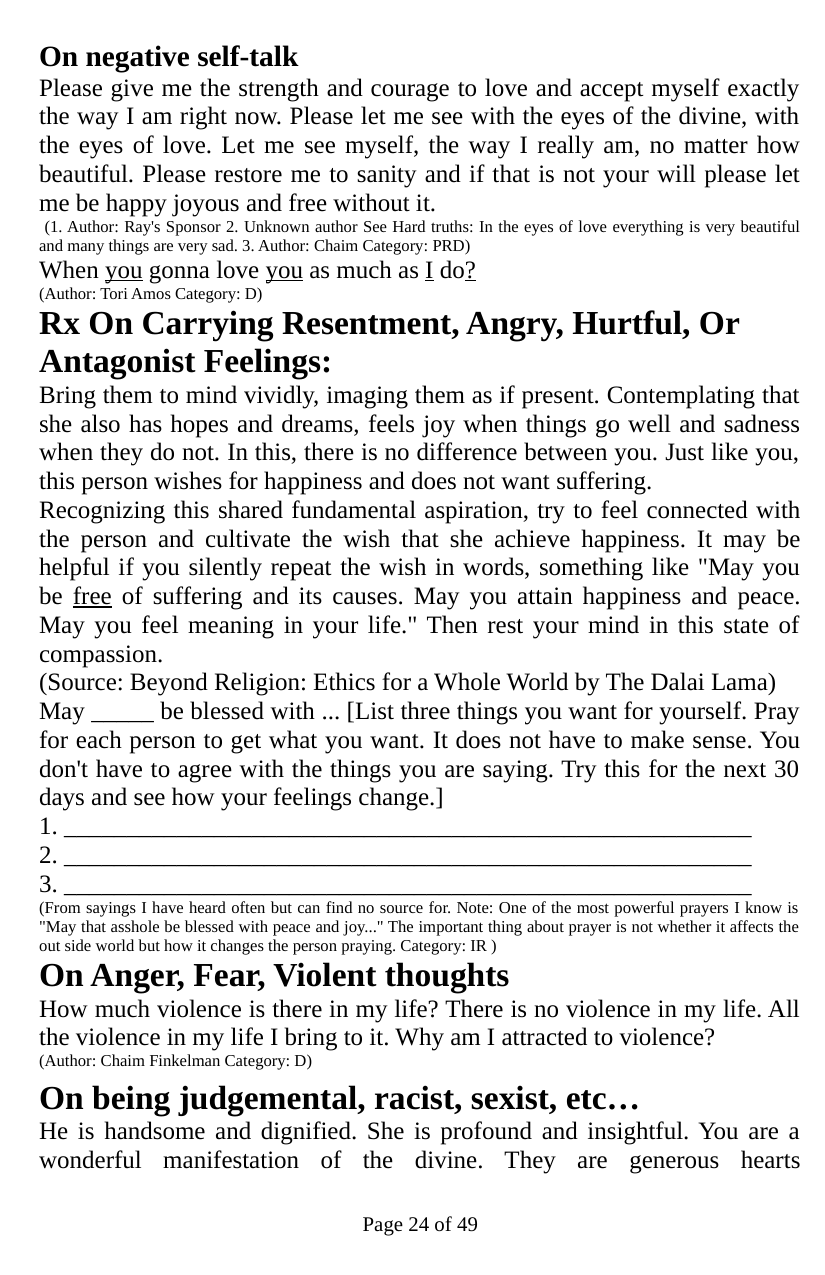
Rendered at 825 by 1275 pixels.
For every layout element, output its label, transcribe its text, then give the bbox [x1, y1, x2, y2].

text How much violence is there in my life? There is no violence in my life. All the violence in my life I bring to it. Why am I attracted to violence? [39, 994, 801, 1051]
text (From sayings I have heard often but can find no source for. Note: One of the most powerful prayers I know is "May that asshole be blessed with peace and joy..." The important thing about prayer is not whether it affects the out side world but how it changes the person praying. Category: IR ) [39, 897, 801, 955]
text 1. _______________________________________________________ [39, 811, 801, 840]
text Please give me the strength and courage to love and accept myself exactly the way I am right now. Please let me see with the eyes of the divine, with the eyes of love. Let me see myself, the way I really am, no matter how beautiful. Please restore me to sanity and if that is not your will please let me be happy joyous and free without it. [39, 73, 801, 216]
text When you gonna love you as much as I do? [39, 255, 801, 283]
text May _____ be blessed with ... [List three things you want for yourself. Pray for each person to get what you want. It does not have to make sense. You don't have to agree with the things you are saying. Try this for the next 30 days and see how your feelings change.] [39, 696, 801, 811]
text (Author: Tori Amos Category: D) [39, 283, 801, 303]
text (Author: Chaim Finkelman Category: D) [39, 1051, 801, 1070]
text (Source: Beyond Religion: Ethics for a Whole World by The Dalai Lama) [39, 667, 801, 696]
text 2. _______________________________________________________ [39, 840, 801, 869]
subtitle On Anger, Fear, Violent thoughts [39, 955, 801, 994]
subtitle Rx On Carrying Resentment, Angry, Hurtful, Or Antagonist Feelings: [39, 303, 801, 380]
text He is handsome and dignified. She is profound and insightful. You are a wonderful manifestation of the divine. They are generous hearts [39, 1116, 801, 1174]
text (1. Author: Ray's Sponsor 2. Unknown author See Hard truths: In the eyes of love everything is very beautiful and many things are very sad. 3. Author: Chaim Category: PRD) [39, 216, 801, 255]
subtitle On being judgemental, racist, sexist, etc… [39, 1078, 801, 1116]
text Bring them to mind vividly, imaging them as if present. Contemplating that she also has hopes and dreams, feels joy when things go well and sadness when they do not. In this, there is no difference between you. Just like you, this person wishes for happiness and does not want suffering. [39, 380, 801, 495]
text Recognizing this shared fundamental aspiration, try to feel connected with the person and cultivate the wish that she achieve happiness. It may be helpful if you silently repeat the wish in words, something like "May you be free of suffering and its causes. May you attain happiness and peace. May you feel meaning in your life." Then rest your mind in this state of compassion. [39, 495, 801, 667]
text 3. _______________________________________________________ [39, 869, 801, 897]
subtitle On negative self-talk [39, 39, 801, 73]
